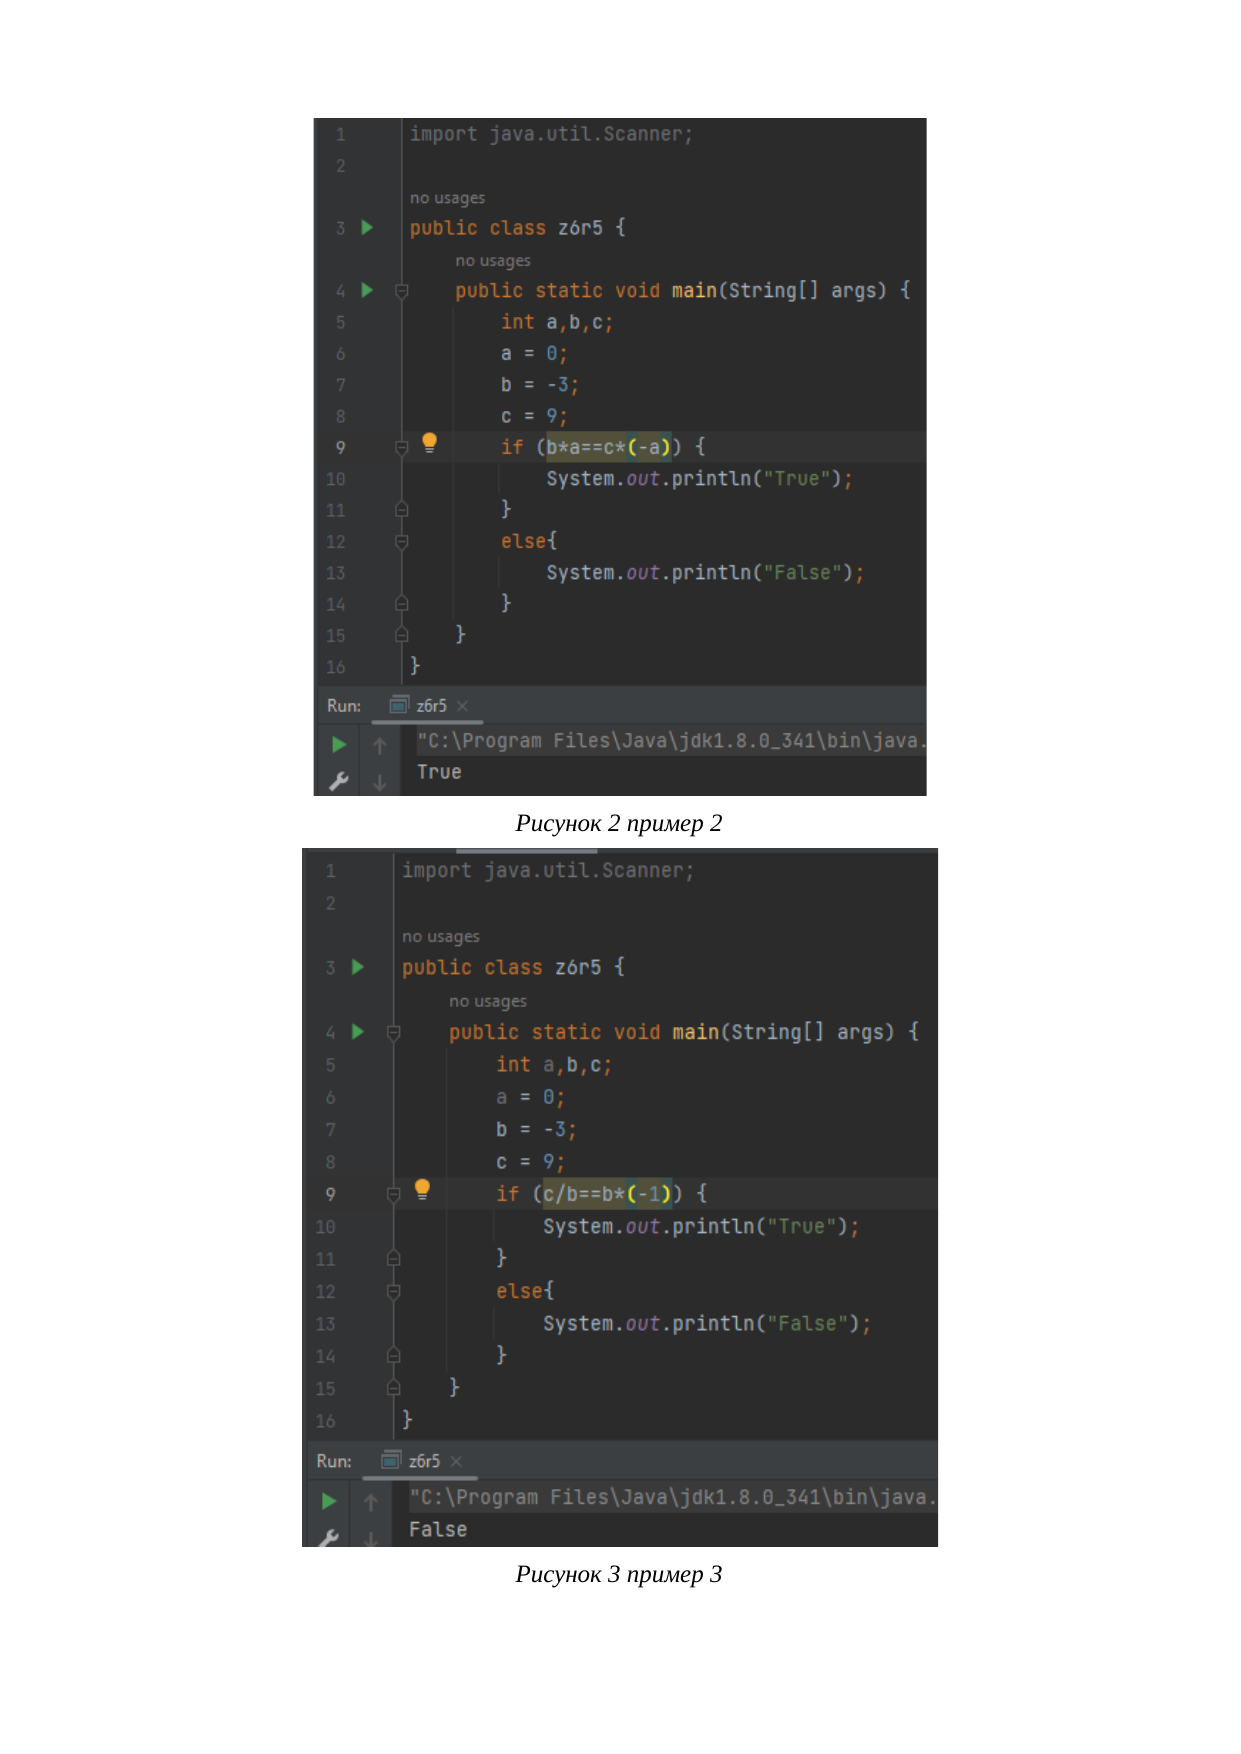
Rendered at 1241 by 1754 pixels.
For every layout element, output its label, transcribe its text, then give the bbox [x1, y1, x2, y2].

text Рисунок 3 пример 3 [118, 1559, 1122, 1588]
text Рисунок 2 пример 2 [118, 808, 1122, 836]
